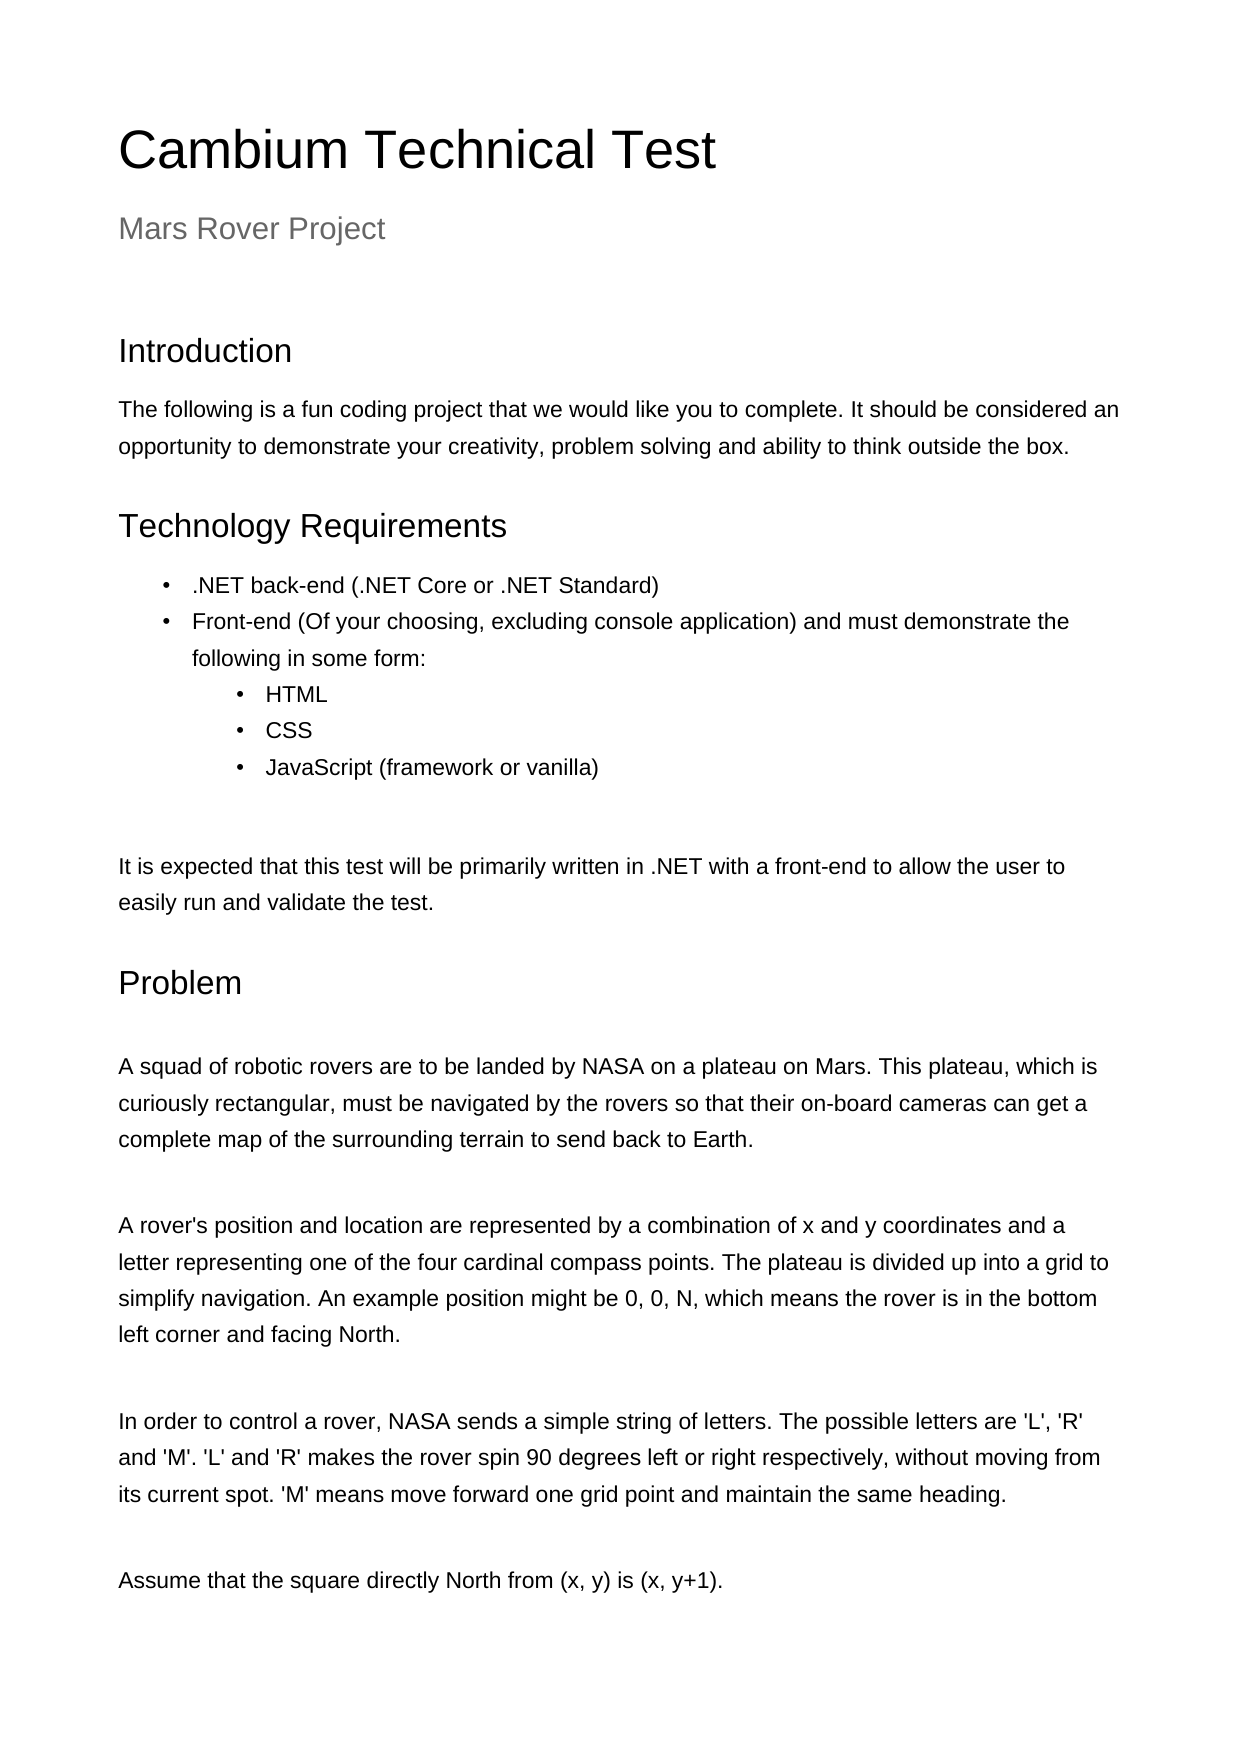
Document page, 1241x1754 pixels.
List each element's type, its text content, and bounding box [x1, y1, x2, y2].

list .NET back-end (.NET Core or .NET Standard) [162, 572, 1122, 598]
list CSS [236, 717, 1122, 744]
text Mars Rover Project [118, 210, 1122, 246]
text A rover's position and location are represented by a combination of x and y coordinates and a letter representing one of the four cardinal compass points. The plateau is divided up into a grid to simplify navigation. An example position might be 0, 0, N, which means the rover is in the bottom left corner and facing North. [118, 1212, 1122, 1348]
text The following is a fun coding project that we would like you to complete. It should be considered an opportunity to demonstrate your creativity, problem solving and ability to think outside the box. [118, 396, 1122, 459]
list JavaScript (framework or vanilla) [236, 754, 1122, 780]
list Front-end (Of your choosing, excluding console application) and must demonstrate the following in some form: [162, 608, 1122, 671]
text Assume that the square directly North from (x, y) is (x, y+1). [118, 1567, 1122, 1593]
text In order to control a rover, NASA sends a simple string of letters. The possible letters are 'L', 'R' and 'M'. 'L' and 'R' makes the rover spin 90 degrees left or right respectively, without moving from its current spot. 'M' means move forward one grid point and maintain the same heading. [118, 1408, 1122, 1507]
subtitle Introduction [118, 331, 1122, 369]
text Cambium Technical Test [118, 118, 1122, 180]
text A squad of robotic rovers are to be landed by NASA on a plateau on Mars. This plateau, which is curiously rectangular, must be navigated by the rovers so that their on-board cameras can get a complete map of the surrounding terrain to send back to Earth. [118, 1053, 1122, 1152]
subtitle Technology Requirements [118, 506, 1122, 545]
subtitle Problem [118, 963, 1122, 1001]
list HTML [236, 681, 1122, 707]
text It is expected that this test will be primarily written in .NET with a front-end to allow the user to easily run and validate the test. [118, 853, 1122, 915]
